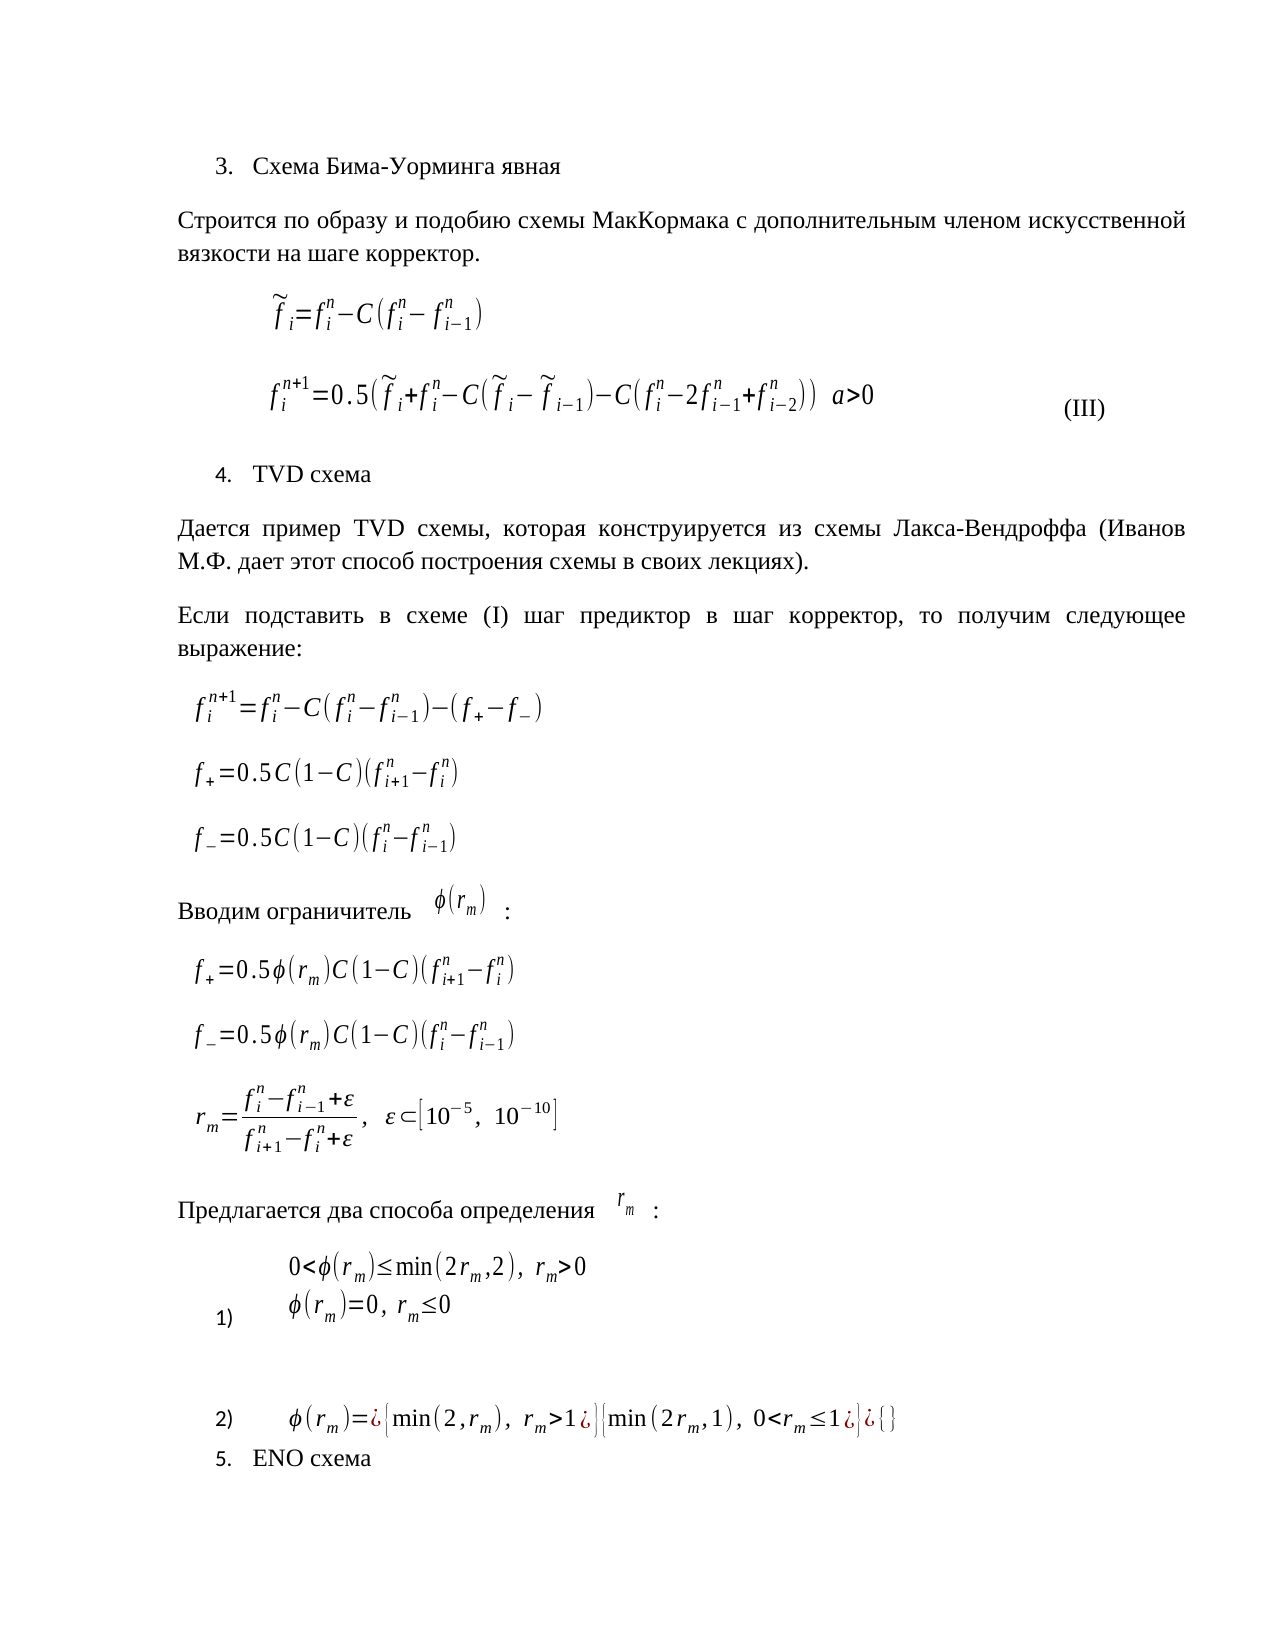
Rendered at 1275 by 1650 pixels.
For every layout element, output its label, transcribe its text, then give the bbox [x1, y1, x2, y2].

text Вводим ограничитель : [177, 882, 1186, 925]
list (III) [252, 373, 1186, 422]
text Строится по образу и подобию схемы МакКормака с дополнительным членом искусственной вязкости на шаге корректор. [177, 205, 1186, 267]
text Если подставить в схеме (I) шаг предиктор в шаг корректор, то получим следующее выражение: [177, 600, 1186, 662]
list Схема Бима-Уорминга явная [215, 151, 1186, 180]
list ENO схема [215, 1443, 1186, 1472]
text Предлагается два способа определения : [177, 1181, 1186, 1224]
list TVD схема [215, 459, 1186, 488]
text Дается пример TVD схемы, которая конструируется из схемы Лакса-Вендроффа (Иванов М.Ф. дает этот способ построения схемы в своих лекциях). [177, 513, 1186, 575]
